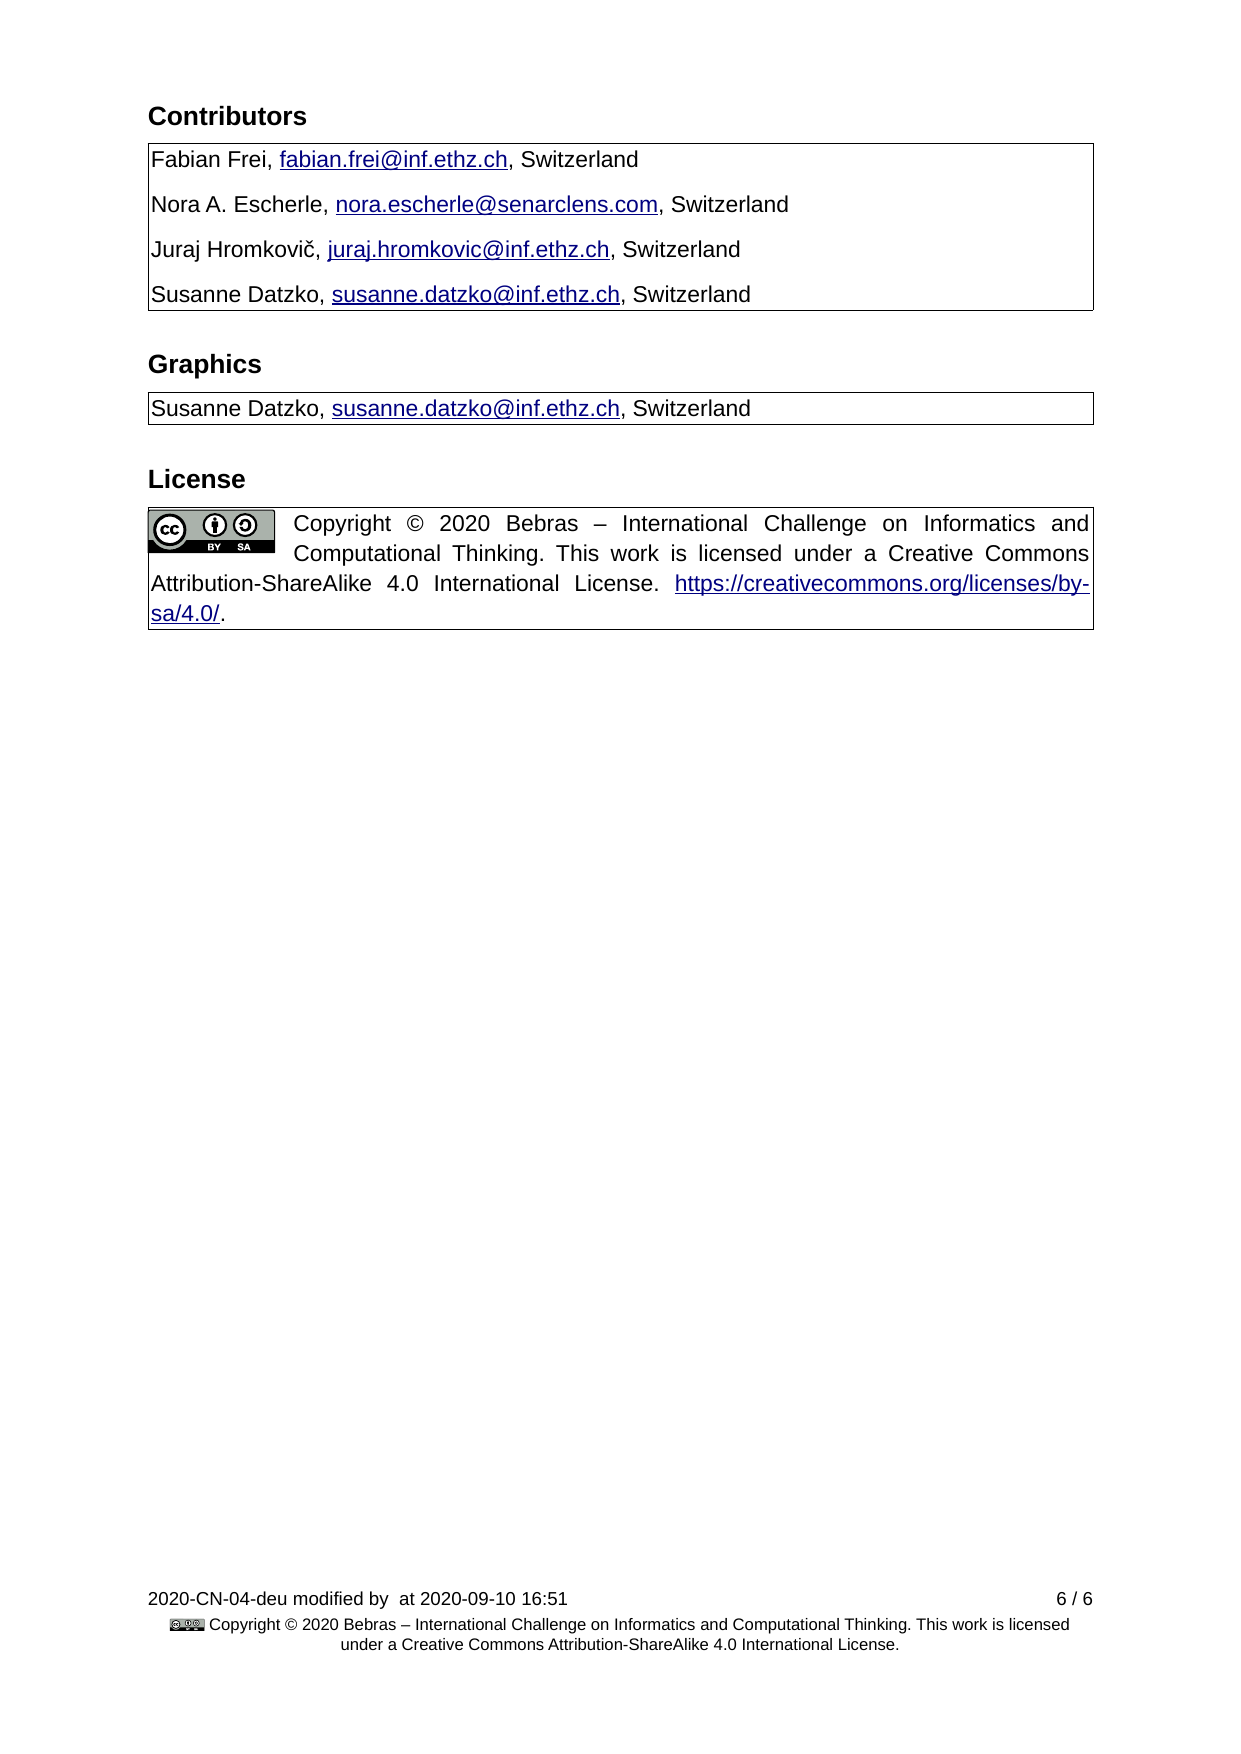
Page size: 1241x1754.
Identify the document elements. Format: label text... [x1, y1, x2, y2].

subtitle License [148, 464, 1093, 494]
subtitle Contributors [148, 100, 1093, 131]
text Susanne Datzko, susanne.datzko@inf.ethz.ch, Switzerland [149, 278, 1093, 310]
text Fabian Frei, fabian.frei@inf.ethz.ch, Switzerland [149, 144, 1093, 173]
text Susanne Datzko, susanne.datzko@inf.ethz.ch, Switzerland [149, 393, 1093, 424]
subtitle Graphics [148, 349, 1093, 379]
text Juraj Hromkovič, juraj.hromkovic@inf.ethz.ch, Switzerland [149, 233, 1093, 262]
text Nora A. Escherle, nora.escherle@senarclens.com, Switzerland [149, 188, 1093, 217]
text Copyright © 2020 Bebras – International Challenge on Informatics and Computational Thinking. This work is licensed under a Creative Commons Attribution-ShareAlike 4.0 International License. https://creativecommons.org/licenses/by-sa/4.0/. [149, 508, 1093, 629]
